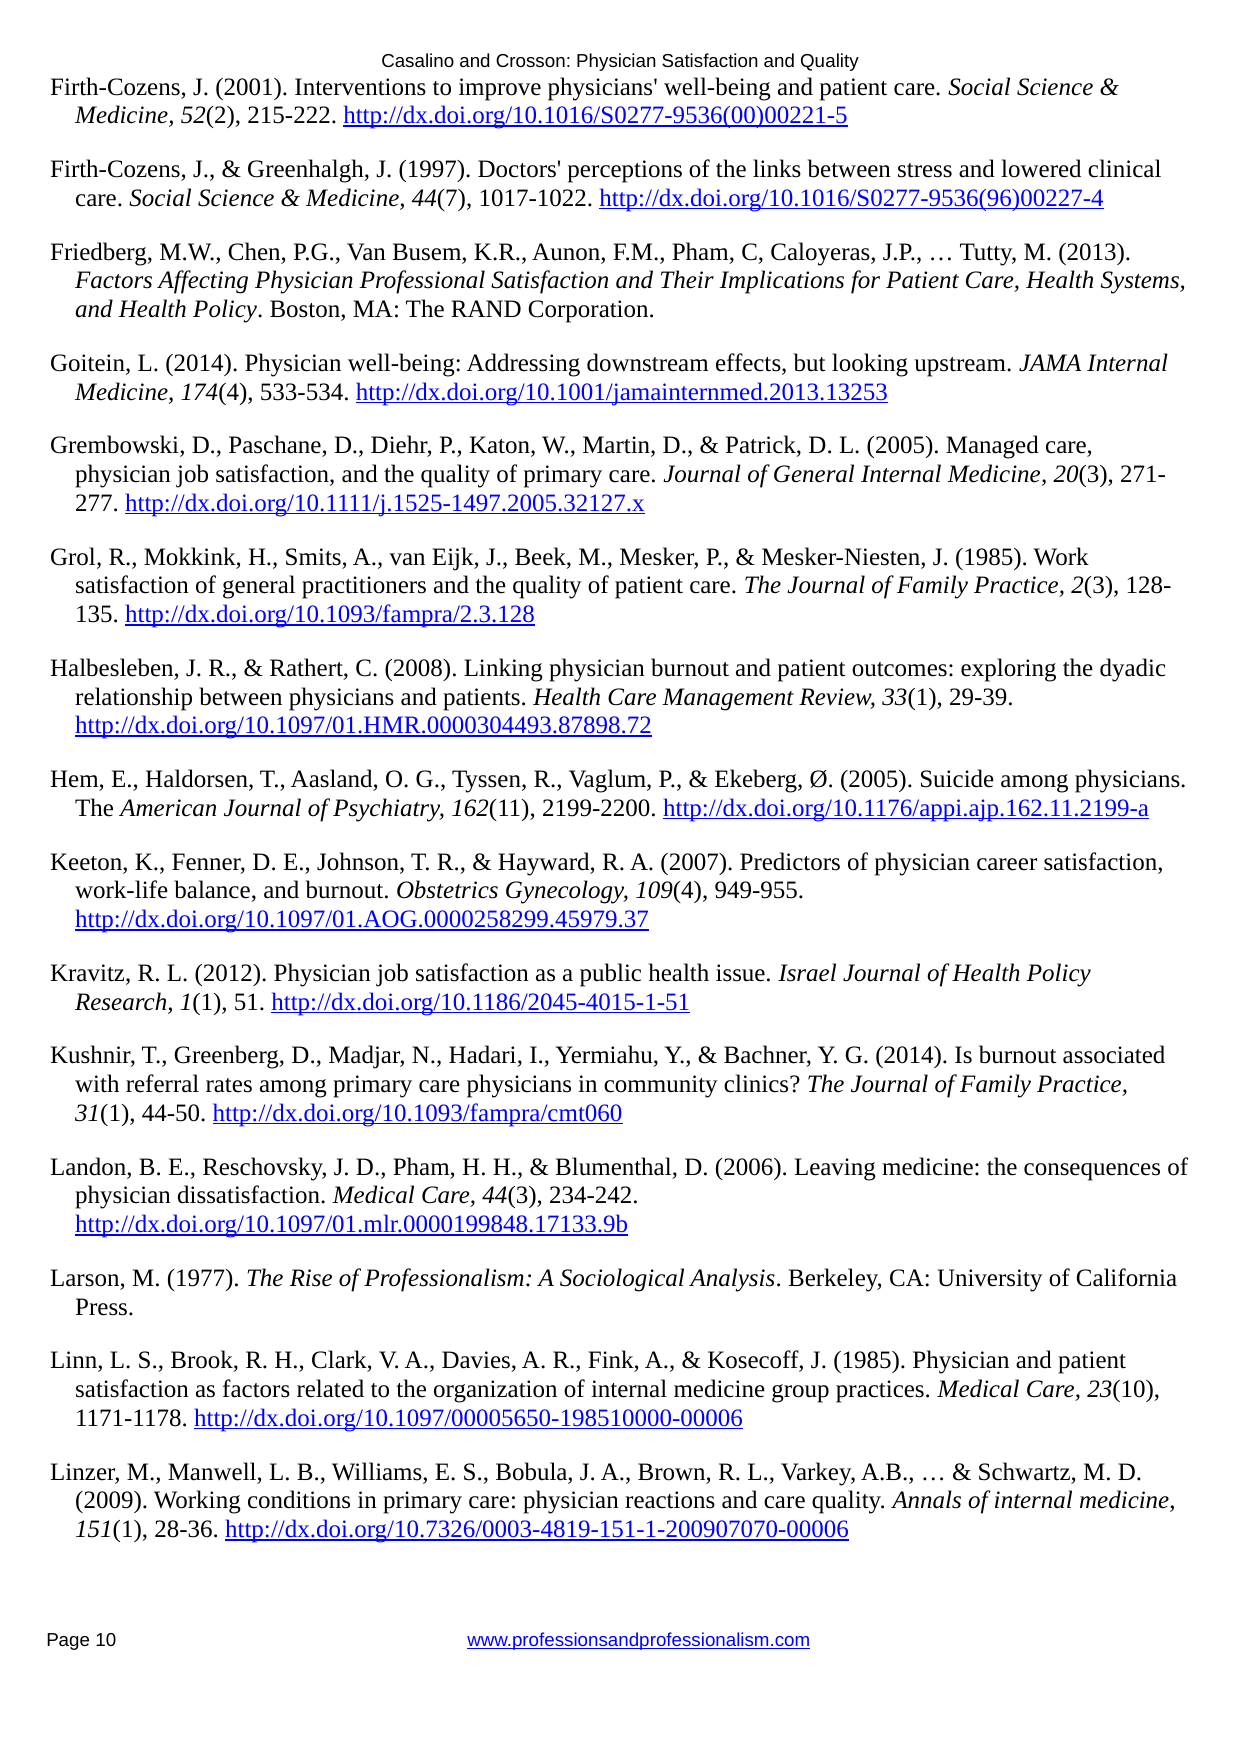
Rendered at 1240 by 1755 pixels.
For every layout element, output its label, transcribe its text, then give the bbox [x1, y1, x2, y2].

list Hem, E., Haldorsen, T., Aasland, O. G., Tyssen, R., Vaglum, P., & Ekeberg, Ø. (2005). Suicide among physicians. The American Journal of Psychiatry, 162(11), 2199-2200. http://dx.doi.org/10.1176/appi.ajp.162.11.2199-a [50, 764, 1189, 822]
list Goitein, L. (2014). Physician well-being: Addressing downstream effects, but looking upstream. JAMA Internal Medicine, 174(4), 533-534. http://dx.doi.org/10.1001/jamainternmed.2013.13253 [50, 348, 1189, 405]
list Linn, L. S., Brook, R. H., Clark, V. A., Davies, A. R., Fink, A., & Kosecoff, J. (1985). Physician and patient satisfaction as factors related to the organization of internal medicine group practices. Medical Care, 23(10), 1171-1178. http://dx.doi.org/10.1097/00005650-198510000-00006 [50, 1345, 1189, 1432]
list Linzer, M., Manwell, L. B., Williams, E. S., Bobula, J. A., Brown, R. L., Varkey, A.B., … & Schwartz, M. D. (2009). Working conditions in primary care: physician reactions and care quality. Annals of internal medicine, 151(1), 28-36. http://dx.doi.org/10.7326/0003-4819-151-1-200907070-00006 [50, 1457, 1189, 1543]
list Grembowski, D., Paschane, D., Diehr, P., Katon, W., Martin, D., & Patrick, D. L. (2005). Managed care, physician job satisfaction, and the quality of primary care. Journal of General Internal Medicine, 20(3), 271-277. http://dx.doi.org/10.1111/j.1525-1497.2005.32127.x [50, 430, 1189, 517]
list Landon, B. E., Reschovsky, J. D., Pham, H. H., & Blumenthal, D. (2006). Leaving medicine: the consequences of physician dissatisfaction. Medical Care, 44(3), 234-242. http://dx.doi.org/10.1097/01.mlr.0000199848.17133.9b [50, 1152, 1189, 1238]
list Keeton, K., Fenner, D. E., Johnson, T. R., & Hayward, R. A. (2007). Predictors of physician career satisfaction, work-life balance, and burnout. Obstetrics Gynecology, 109(4), 949-955. http://dx.doi.org/10.1097/01.AOG.0000258299.45979.37 [50, 847, 1189, 933]
list Larson, M. (1977). The Rise of Professionalism: A Sociological Analysis. Berkeley, CA: University of California Press. [50, 1263, 1189, 1320]
list Kushnir, T., Greenberg, D., Madjar, N., Hadari, I., Yermiahu, Y., & Bachner, Y. G. (2014). Is burnout associated with referral rates among primary care physicians in community clinics? The Journal of Family Practice, 31(1), 44-50. http://dx.doi.org/10.1093/fampra/cmt060 [50, 1040, 1189, 1127]
list Grol, R., Mokkink, H., Smits, A., van Eijk, J., Beek, M., Mesker, P., & Mesker-Niesten, J. (1985). Work satisfaction of general practitioners and the quality of patient care. The Journal of Family Practice, 2(3), 128-135. http://dx.doi.org/10.1093/fampra/2.3.128 [50, 542, 1189, 628]
list Firth-Cozens, J. (2001). Interventions to improve physicians' well-being and patient care. Social Science & Medicine, 52(2), 215-222. http://dx.doi.org/10.1016/S0277-9536(00)00221-5 [50, 72, 1189, 129]
list Friedberg, M.W., Chen, P.G., Van Busem, K.R., Aunon, F.M., Pham, C, Caloyeras, J.P., … Tutty, M. (2013). Factors Affecting Physician Professional Satisfaction and Their Implications for Patient Care, Health Systems, and Health Policy. Boston, MA: The RAND Corporation. [50, 237, 1189, 323]
list Firth-Cozens, J., & Greenhalgh, J. (1997). Doctors' perceptions of the links between stress and lowered clinical care. Social Science & Medicine, 44(7), 1017-1022. http://dx.doi.org/10.1016/S0277-9536(96)00227-4 [50, 154, 1189, 212]
list Halbesleben, J. R., & Rathert, C. (2008). Linking physician burnout and patient outcomes: exploring the dyadic relationship between physicians and patients. Health Care Management Review, 33(1), 29-39. http://dx.doi.org/10.1097/01.HMR.0000304493.87898.72 [50, 653, 1189, 739]
list Kravitz, R. L. (2012). Physician job satisfaction as a public health issue. Israel Journal of Health Policy Research, 1(1), 51. http://dx.doi.org/10.1186/2045-4015-1-51 [50, 958, 1189, 1015]
